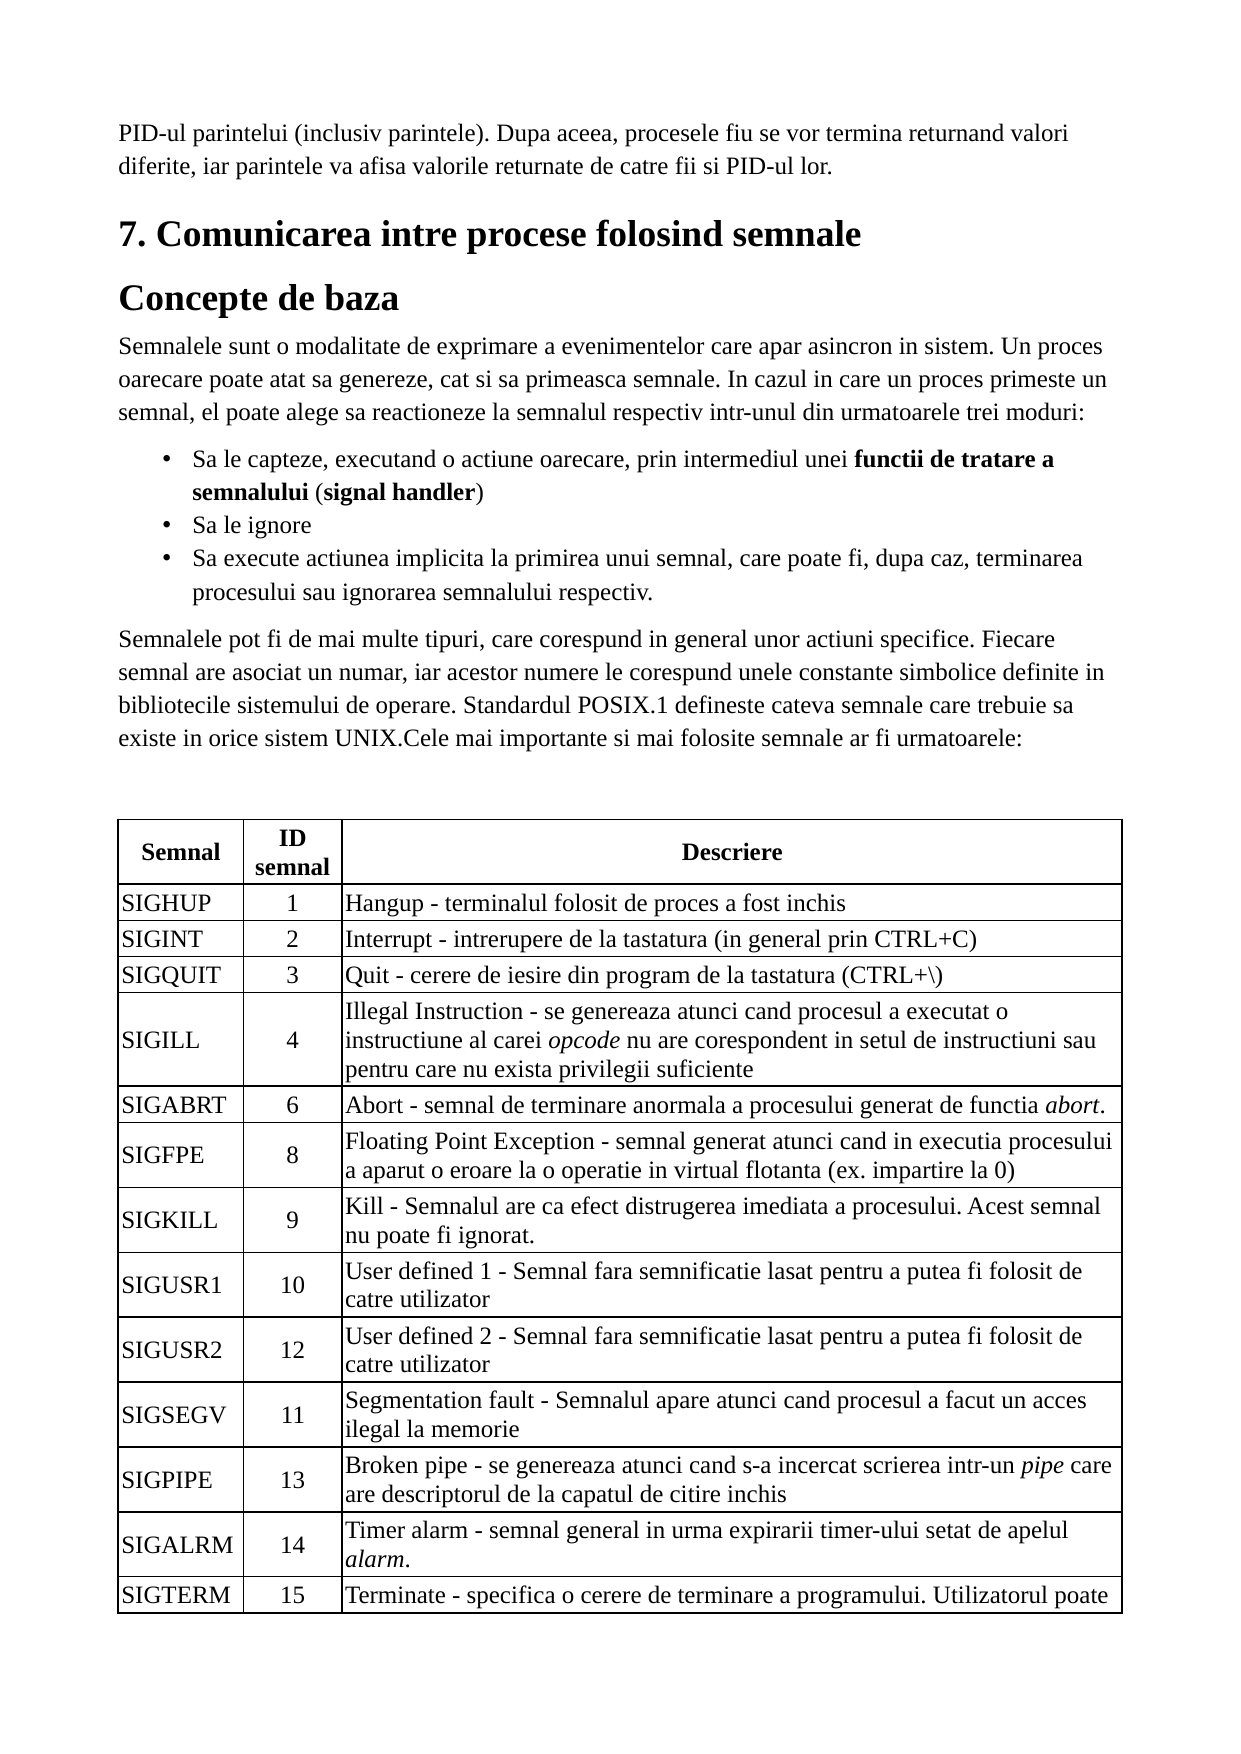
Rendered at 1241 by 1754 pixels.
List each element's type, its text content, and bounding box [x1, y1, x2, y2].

table_cell Abort - semnal de terminare anormala a procesului generat de functia abort. [343, 1087, 1121, 1122]
table_cell 15 [244, 1577, 341, 1612]
table_header ID semnal [244, 820, 341, 883]
table_cell SIGILL [119, 993, 243, 1085]
table_cell Timer alarm - semnal general in urma expirarii timer-ului setat de apelul alarm. [343, 1513, 1121, 1576]
table_cell SIGUSR2 [119, 1318, 243, 1381]
table_cell 10 [244, 1253, 341, 1316]
table_cell User defined 2 - Semnal fara semnificatie lasat pentru a putea fi folosit de catre utilizator [343, 1318, 1121, 1381]
table_cell Segmentation fault - Semnalul apare atunci cand procesul a facut un acces ilegal la memorie [343, 1383, 1121, 1446]
table_cell Broken pipe - se genereaza atunci cand s-a incercat scrierea intr-un pipe care are descriptorul de la capatul de citire inchis [343, 1448, 1121, 1511]
table_cell 12 [244, 1318, 341, 1381]
table_cell SIGHUP [119, 885, 243, 919]
table_cell SIGALRM [119, 1513, 243, 1576]
table_cell SIGABRT [119, 1087, 243, 1122]
table_cell SIGQUIT [119, 957, 243, 992]
list Sa le ignore [162, 511, 1122, 539]
table_cell 11 [244, 1383, 341, 1446]
text Semnalele pot fi de mai multe tipuri, care corespund in general unor actiuni specifice. Fiecare semnal are asociat un numar, iar acestor numere le corespund unele constante simbolice definite in bibliotecile sistemului de operare. Standardul POSIX.1 defineste cateva semnale care trebuie sa existe in orice sistem UNIX.Cele mai importante si mai folosite semnale ar fi urmatoarele: [118, 624, 1122, 752]
table_cell Terminate - specifica o cerere de terminare a programului. Utilizatorul poate [343, 1577, 1121, 1612]
table_cell Kill - Semnalul are ca efect distrugerea imediata a procesului. Acest semnal nu poate fi ignorat. [343, 1188, 1121, 1251]
list Sa execute actiunea implicita la primirea unui semnal, care poate fi, dupa caz, terminarea procesului sau ignorarea semnalului respectiv. [162, 543, 1122, 605]
table_cell SIGUSR1 [119, 1253, 243, 1316]
table_cell Quit - cerere de iesire din program de la tastatura (CTRL+\) [343, 957, 1121, 992]
table_cell SIGFPE [119, 1123, 243, 1186]
text PID-ul parintelui (inclusiv parintele). Dupa aceea, procesele fiu se vor termina returnand valori diferite, iar parintele va afisa valorile returnate de catre fii si PID-ul lor. [118, 118, 1122, 180]
table_cell SIGPIPE [119, 1448, 243, 1511]
table_cell Floating Point Exception - semnal generat atunci cand in executia procesului a aparut o eroare la o operatie in virtual flotanta (ex. impartire la 0) [343, 1123, 1121, 1186]
table_cell SIGKILL [119, 1188, 243, 1251]
table_header Semnal [119, 820, 243, 883]
table_cell 6 [244, 1087, 341, 1122]
table_cell SIGSEGV [119, 1383, 243, 1446]
table_cell Interrupt - intrerupere de la tastatura (in general prin CTRL+C) [343, 921, 1121, 956]
table_cell 9 [244, 1188, 341, 1251]
table_cell 13 [244, 1448, 341, 1511]
table_cell SIGTERM [119, 1577, 243, 1612]
list Sa le capteze, executand o actiune oarecare, prin intermediul unei functii de tratare a semnalului (signal handler) [162, 444, 1122, 506]
table_cell Hangup - terminalul folosit de proces a fost inchis [343, 885, 1121, 919]
table_cell 2 [244, 921, 341, 956]
table_header Descriere [343, 820, 1121, 883]
subtitle 7. Comunicarea intre procese folosind semnale [118, 211, 1122, 254]
table_cell SIGINT [119, 921, 243, 956]
table_cell 8 [244, 1123, 341, 1186]
text Semnalele sunt o modalitate de exprimare a evenimentelor care apar asincron in sistem. Un proces oarecare poate atat sa genereze, cat si sa primeasca semnale. In cazul in care un proces primeste un semnal, el poate alege sa reactioneze la semnalul respectiv intr-unul din urmatoarele trei moduri: [118, 331, 1122, 426]
table_cell 4 [244, 993, 341, 1085]
table_cell 3 [244, 957, 341, 992]
table_cell Illegal Instruction - se genereaza atunci cand procesul a executat o instructiune al carei opcode nu are corespondent in setul de instructiuni sau pentru care nu exista privilegii suficiente [343, 993, 1121, 1085]
table_cell User defined 1 - Semnal fara semnificatie lasat pentru a putea fi folosit de catre utilizator [343, 1253, 1121, 1316]
table_cell 14 [244, 1513, 341, 1576]
subtitle Concepte de baza [118, 275, 1122, 318]
table_cell 1 [244, 885, 341, 919]
